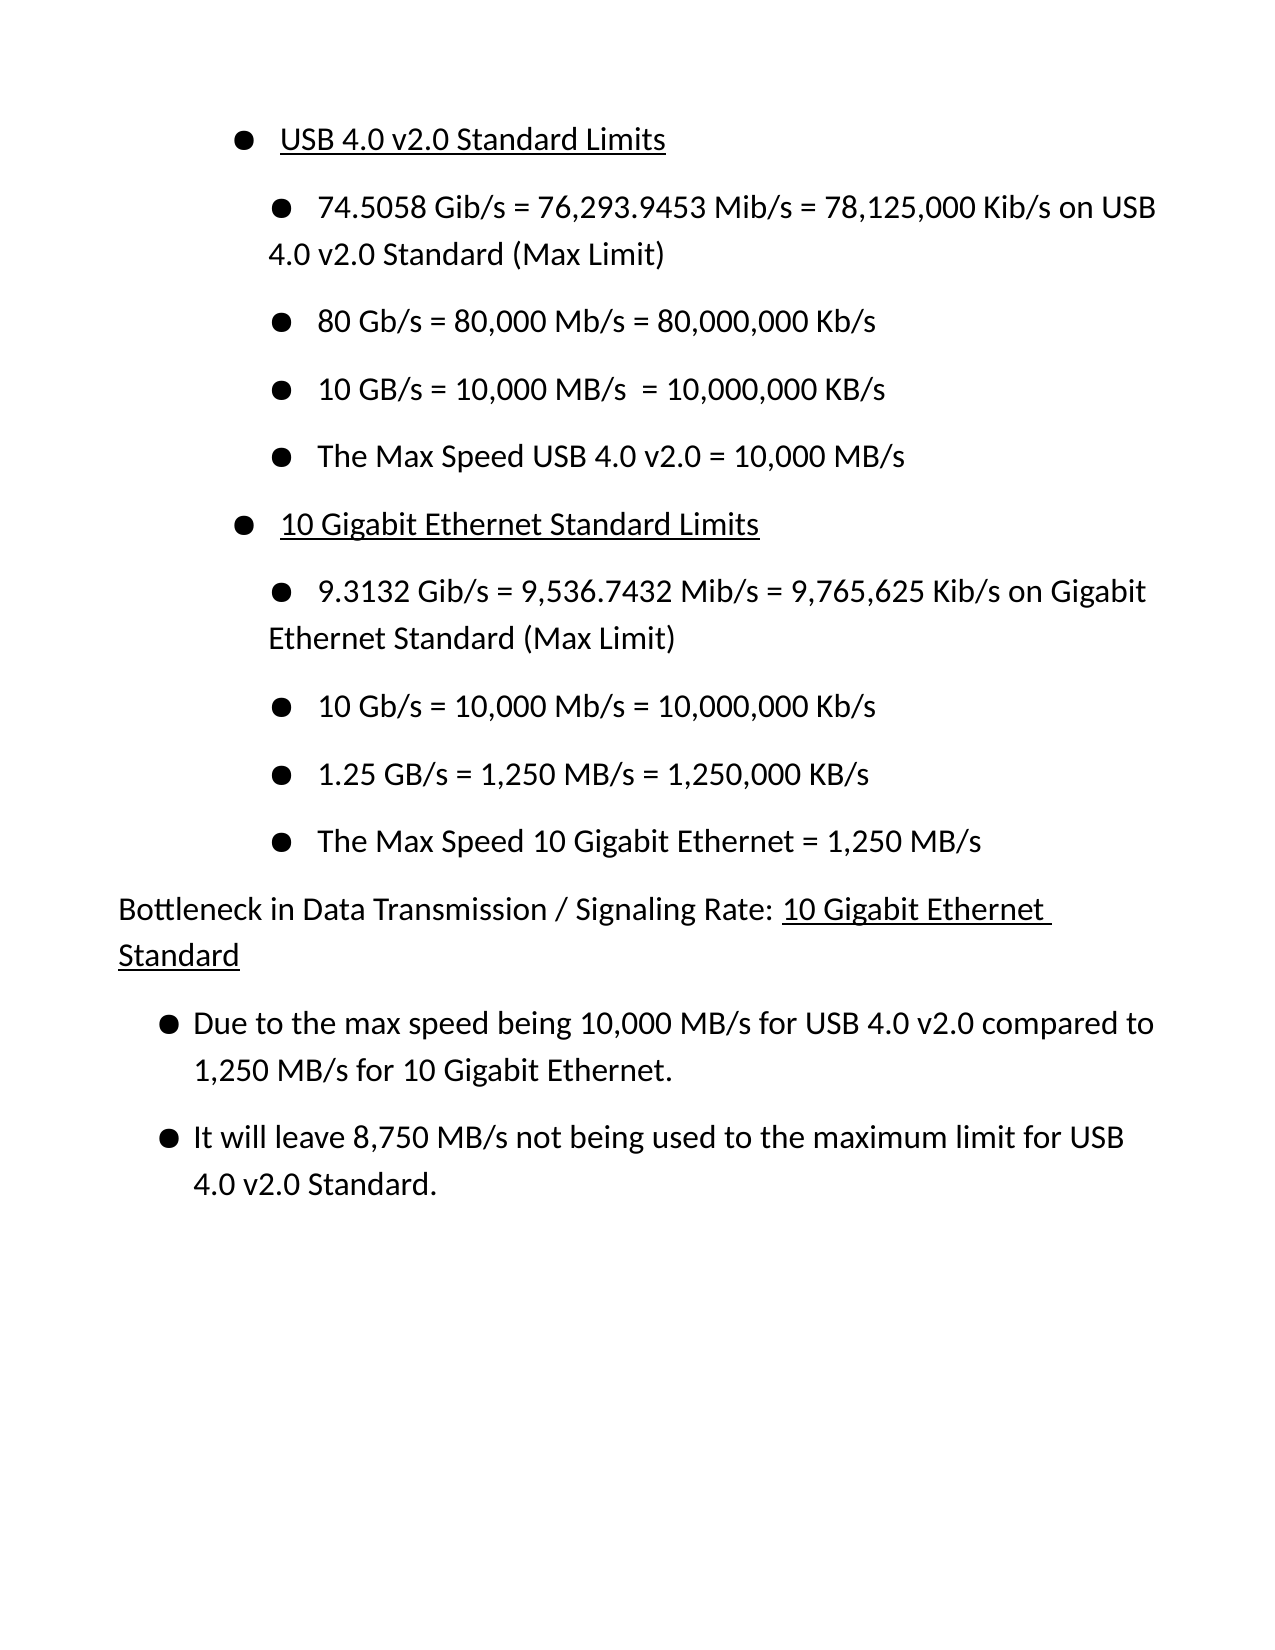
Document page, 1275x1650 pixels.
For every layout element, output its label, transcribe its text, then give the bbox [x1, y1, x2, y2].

list USB 4.0 v2.0 Standard Limits [231, 118, 1157, 159]
text Bottleneck in Data Transmission / Signaling Rate: 10 Gigabit Ethernet Standard [118, 888, 1157, 975]
list 1.25 GB/s = 1,250 MB/s = 1,250,000 KB/s [268, 752, 1157, 793]
list 10 Gigabit Ethernet Standard Limits [231, 503, 1157, 544]
list The Max Speed 10 Gigabit Ethernet = 1,250 MB/s [268, 820, 1157, 861]
list 9.3132 Gib/s = 9,536.7432 Mib/s = 9,765,625 Kib/s on Gigabit Ethernet Standard (Max Limit) [268, 571, 1157, 658]
list 10 GB/s = 10,000 MB/s = 10,000,000 KB/s [268, 368, 1157, 408]
list The Max Speed USB 4.0 v2.0 = 10,000 MB/s [268, 435, 1157, 476]
list It will leave 8,750 MB/s not being used to the maximum limit for USB 4.0 v2.0 Standard. [156, 1116, 1157, 1204]
list 74.5058 Gib/s = 76,293.9453 Mib/s = 78,125,000 Kib/s on USB 4.0 v2.0 Standard (Max Limit) [268, 186, 1157, 273]
list Due to the max speed being 10,000 MB/s for USB 4.0 v2.0 compared to 1,250 MB/s for 10 Gigabit Ethernet. [156, 1002, 1157, 1089]
list 10 Gb/s = 10,000 Mb/s = 10,000,000 Kb/s [268, 685, 1157, 726]
list 80 Gb/s = 80,000 Mb/s = 80,000,000 Kb/s [268, 300, 1157, 341]
